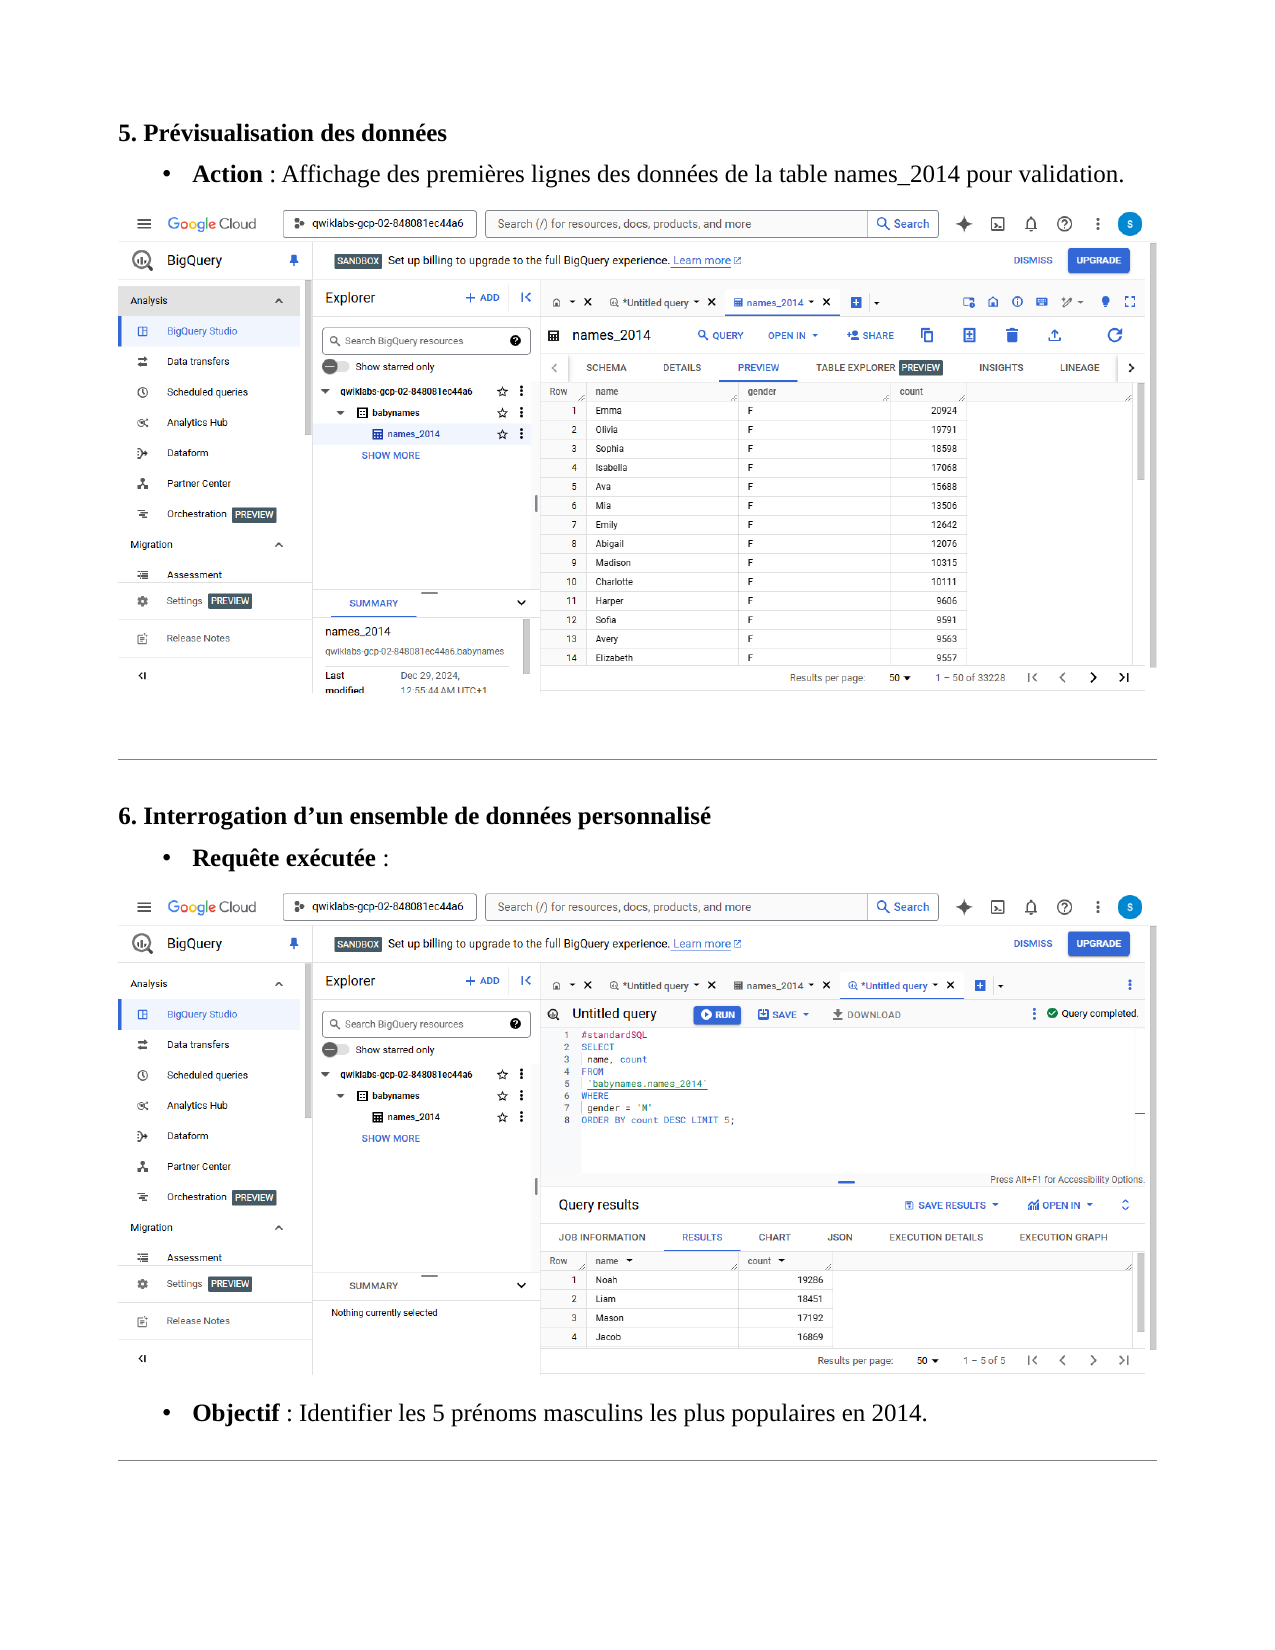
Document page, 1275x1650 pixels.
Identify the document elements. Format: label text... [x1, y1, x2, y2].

picture [118, 207, 1157, 693]
subtitle 5. Prévisualisation des données [118, 118, 1157, 147]
picture [118, 890, 1157, 1375]
list Objectif : Identifier les 5 prénoms masculins les plus populaires en 2014. [162, 1398, 1157, 1427]
subtitle 6. Interrogation d’un ensemble de données personnalisé [118, 801, 1157, 830]
list Requête exécutée : [162, 843, 1157, 871]
list Action : Affichage des premières lignes des données de la table names_2014 pour validation. [162, 159, 1157, 188]
